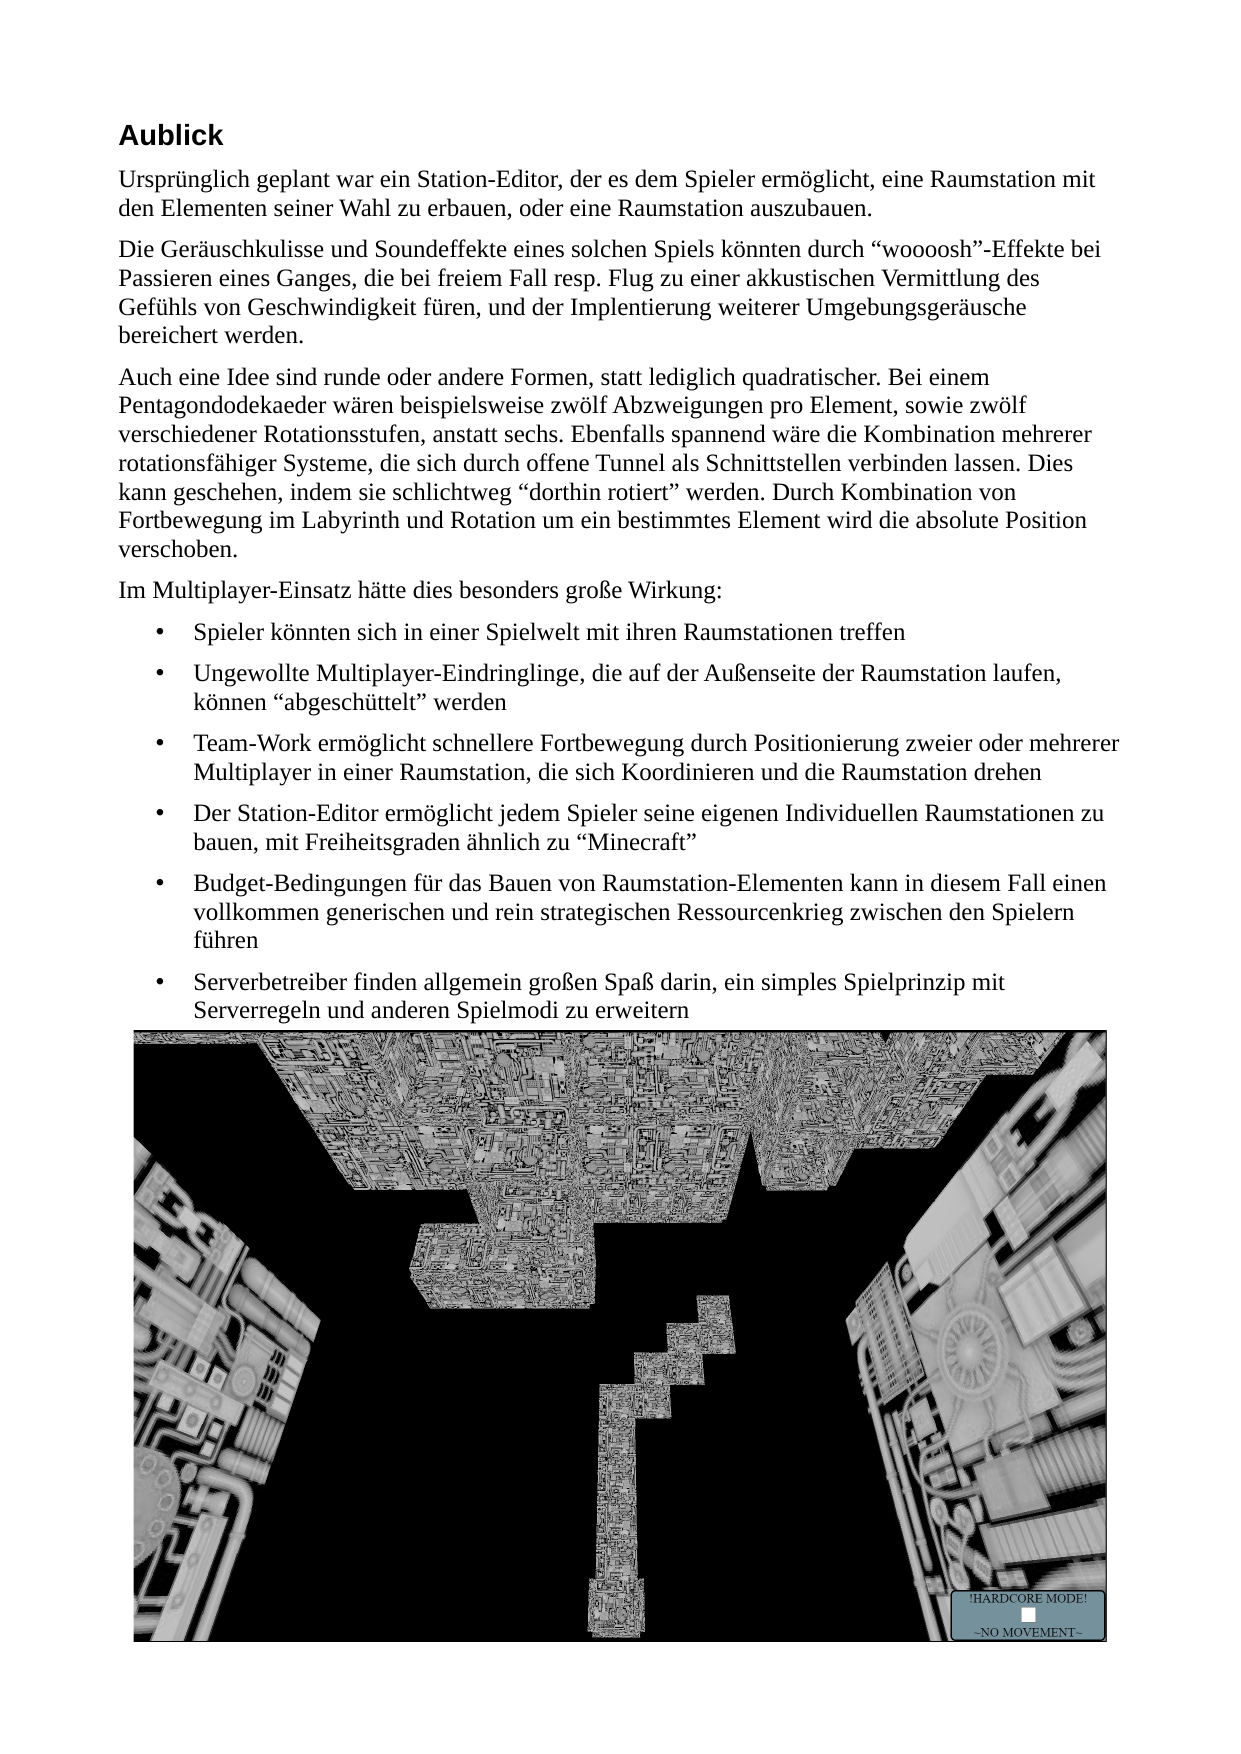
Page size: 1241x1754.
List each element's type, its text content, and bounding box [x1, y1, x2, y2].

picture [133, 1030, 1107, 1642]
list Team-Work ermöglicht schnellere Fortbewegung durch Positionierung zweier oder mehrerer Multiplayer in einer Raumstation, die sich Koordinieren und die Raumstation drehen [156, 728, 1122, 785]
list Budget-Bedingungen für das Bauen von Raumstation-Elementen kann in diesem Fall einen vollkommen generischen und rein strategischen Ressourcenkrieg zwischen den Spielern führen [156, 868, 1122, 954]
text Auch eine Idee sind runde oder andere Formen, statt lediglich quadratischer. Bei einem Pentagondodekaeder wären beispielsweise zwölf Abzweigungen pro Element, sowie zwölf verschiedener Rotationsstufen, anstatt sechs. Ebenfalls spannend wäre die Kombination mehrerer rotationsfähiger Systeme, die sich durch offene Tunnel als Schnittstellen verbinden lassen. Dies kann geschehen, indem sie schlichtweg “dorthin rotiert” werden. Durch Kombination von Fortbewegung im Labyrinth und Rotation um ein bestimmtes Element wird die absolute Position verschoben. [118, 362, 1122, 563]
text Ursprünglich geplant war ein Station-Editor, der es dem Spieler ermöglicht, eine Raumstation mit den Elementen seiner Wahl zu erbauen, oder eine Raumstation auszubauen. [118, 164, 1122, 222]
list Ungewollte Multiplayer-Eindringlinge, die auf der Außenseite der Raumstation laufen, können “abgeschüttelt” werden [156, 658, 1122, 715]
list Serverbetreiber finden allgemein großen Spaß darin, ein simples Spielprinzip mit Serverregeln und anderen Spielmodi zu erweitern [156, 967, 1122, 1024]
subtitle Aublick [118, 118, 1122, 152]
text Im Multiplayer-Einsatz hätte dies besonders große Wirkung: [118, 575, 1122, 604]
text Die Geräuschkulisse und Soundeffekte eines solchen Spiels könnten durch “woooosh”-Effekte bei Passieren eines Ganges, die bei freiem Fall resp. Flug zu einer akkustischen Vermittlung des Gefühls von Geschwindigkeit füren, und der Implentierung weiterer Umgebungsgeräusche bereichert werden. [118, 234, 1122, 349]
list Spieler könnten sich in einer Spielwelt mit ihren Raumstationen treffen [156, 617, 1122, 645]
list Der Station-Editor ermöglicht jedem Spieler seine eigenen Individuellen Raumstationen zu bauen, mit Freiheitsgraden ähnlich zu “Minecraft” [156, 798, 1122, 855]
